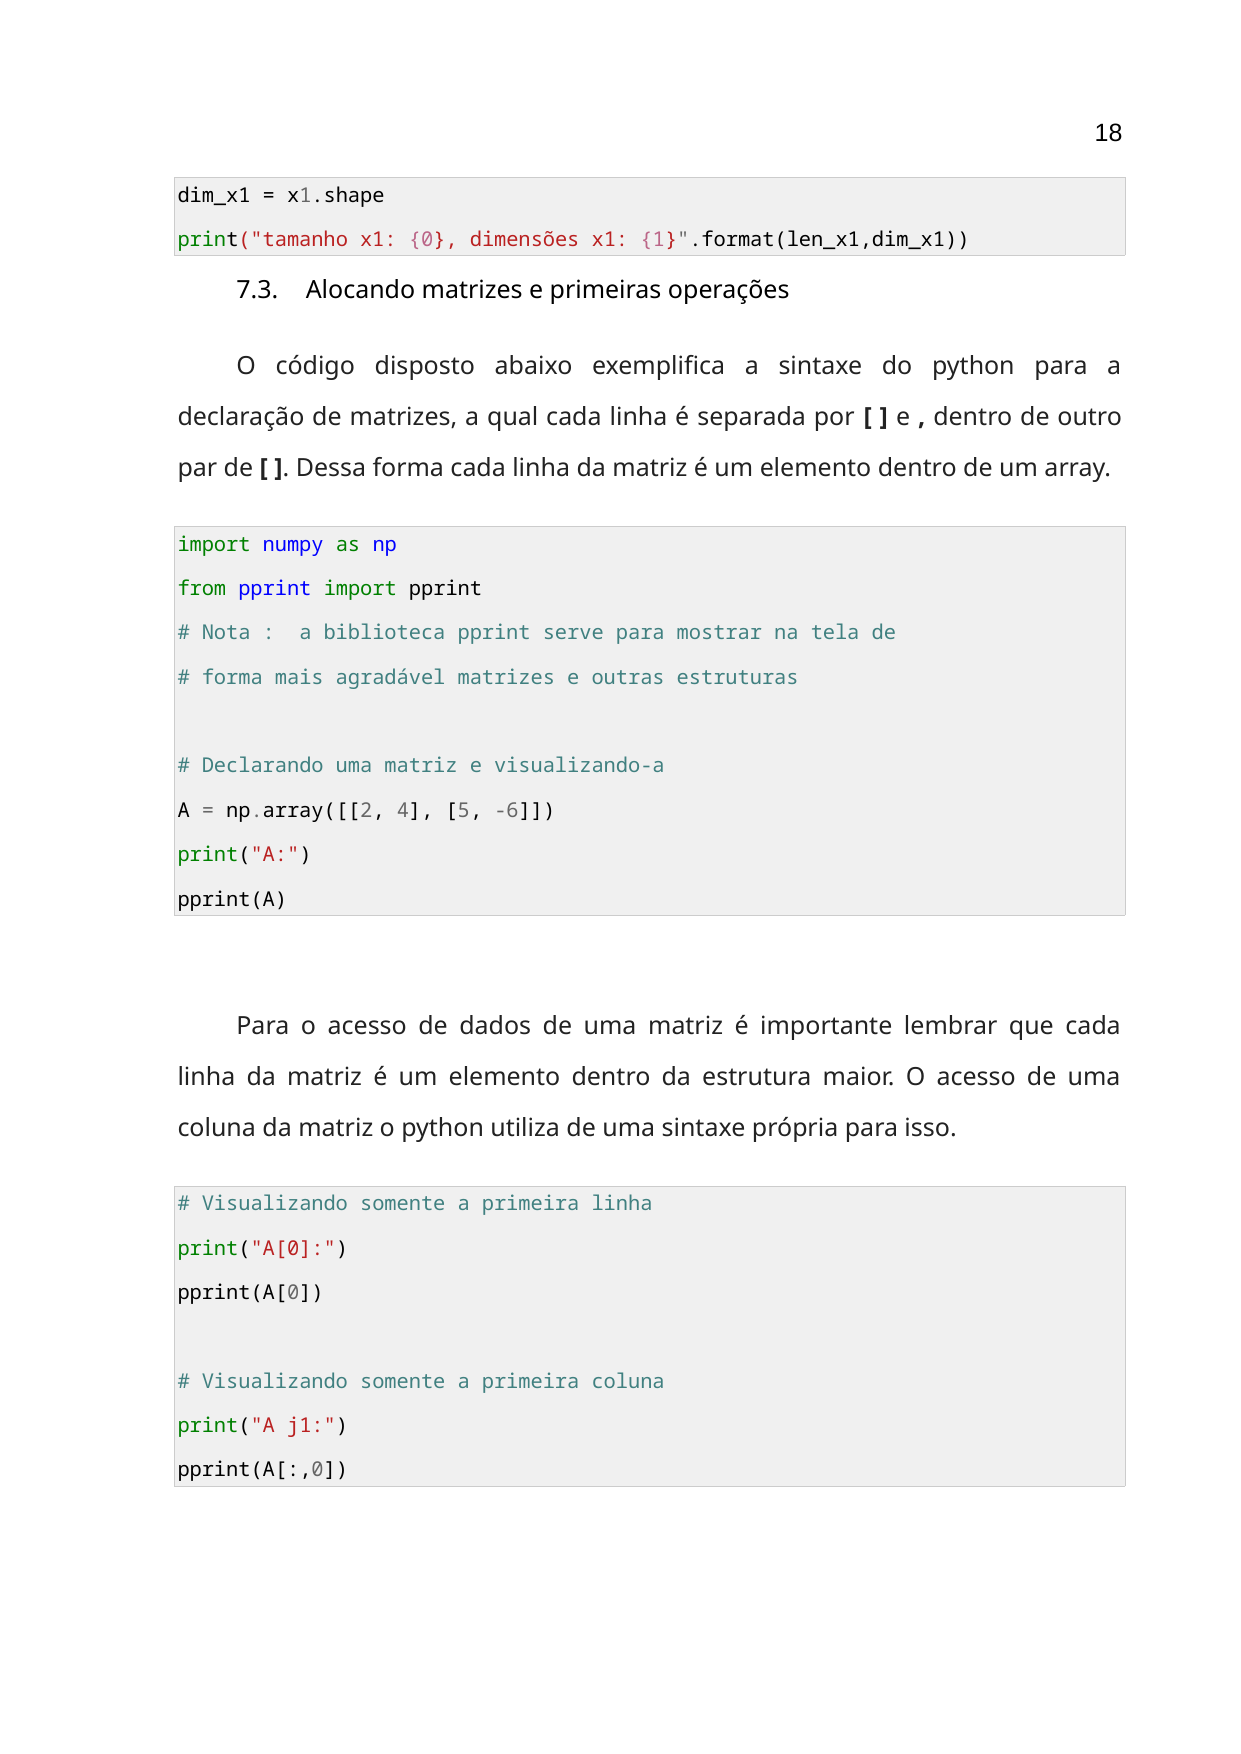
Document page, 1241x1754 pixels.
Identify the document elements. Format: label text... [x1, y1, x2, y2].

text print("A[0]:") [175, 1230, 1125, 1261]
text # forma mais agradável matrizes e outras estruturas [175, 659, 1125, 690]
text import numpy as np [175, 527, 1125, 557]
subtitle Alocando matrizes e primeiras operações [177, 272, 1122, 306]
text dim_x1 = x1.shape [175, 178, 1125, 208]
text print("A:") [175, 837, 1125, 867]
text pprint(A) [175, 881, 1125, 915]
text # Visualizando somente a primeira coluna [175, 1363, 1125, 1394]
text pprint(A[0]) [175, 1274, 1125, 1305]
text # Visualizando somente a primeira linha [175, 1187, 1125, 1216]
text # Nota : a biblioteca pprint serve para mostrar na tela de [175, 615, 1125, 646]
text from pprint import pprint [175, 571, 1125, 601]
text pprint(A[:,0]) [175, 1452, 1125, 1486]
text Para o acesso de dados de uma matriz é importante lembrar que cada linha da matriz é um elemento dentro da estrutura maior. O acesso de uma coluna da matriz o python utiliza de uma sintaxe própria para isso. [177, 1008, 1122, 1144]
text # Declarando uma matriz e visualizando-a [175, 748, 1125, 779]
text print("A j1:") [175, 1408, 1125, 1438]
text A = np.array([[2, 4], [5, -6]]) [175, 792, 1125, 823]
text print("tamanho x1: {0}, dimensões x1: {1}".format(len_x1,dim_x1)) [175, 222, 1125, 255]
text O código disposto abaixo exemplifica a sintaxe do python para a declaração de matrizes, a qual cada linha é separada por [ ] e , dentro de outro par de [ ]. Dessa forma cada linha da matriz é um elemento dentro de um array. [177, 348, 1122, 484]
